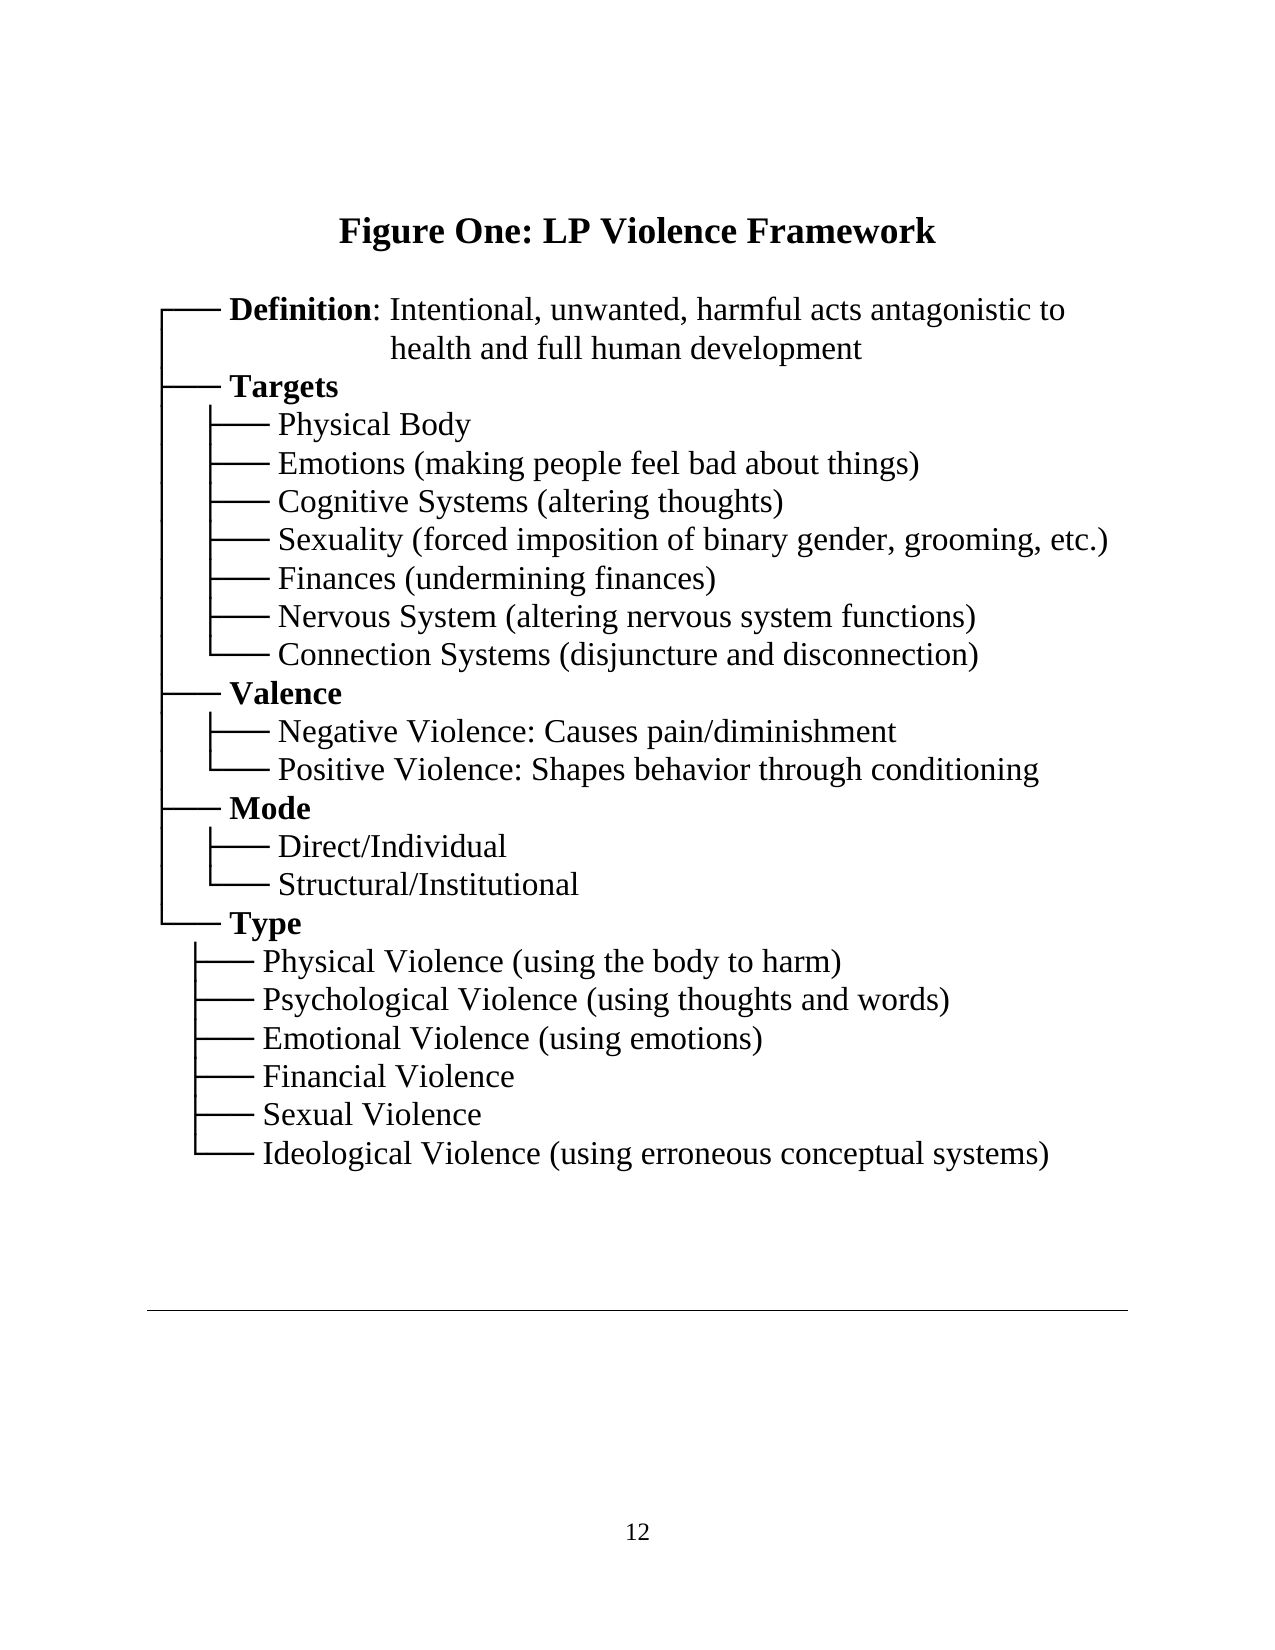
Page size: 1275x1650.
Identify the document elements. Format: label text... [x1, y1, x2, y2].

text │ ├── Cognitive Systems (altering thoughts) │ ├── Sexuality (forced imposition of binary gender, grooming, etc.) [211, 481, 1125, 558]
text │ ├── Finances (undermining finances) [211, 558, 1125, 596]
text ├── Valence [163, 673, 1125, 711]
text │ ├── Emotions (making people feel bad about things) [211, 443, 1125, 481]
text │ ├── Emotions (making people feel bad about things) [163, 443, 209, 481]
text ├── Mode │ ├── Direct/Individual [163, 788, 1125, 865]
text │ ├── Physical Body [163, 405, 209, 443]
text │ ├── Physical Body [150, 405, 161, 443]
text ├── Sexual Violence [150, 1095, 194, 1133]
text ├── Financial Violence [150, 1056, 194, 1095]
text │ ├── Nervous System (altering nervous system functions) [211, 596, 1125, 635]
text ├── Valence [150, 673, 161, 711]
text │ ├── Nervous System (altering nervous system functions) [163, 596, 209, 635]
text ├── Targets [163, 366, 1125, 405]
text │ ├── Finances (undermining finances) [163, 558, 209, 596]
text ├── Sexual Violence [196, 1095, 1125, 1133]
text │ └── Structural/Institutional [163, 865, 1125, 903]
text │ ├── Negative Violence: Causes pain/diminishment [163, 711, 1125, 750]
text └── Type [150, 903, 1125, 941]
text ├── Targets [150, 366, 161, 405]
text ├── Physical Violence (using the body to harm) [150, 941, 1125, 980]
text ┌── Definition: Intentional, unwanted, harmful acts antagonistic to │ health and full human development [150, 290, 1125, 366]
text │ └── Positive Violence: Shapes behavior through conditioning [163, 750, 1125, 788]
text ├── Financial Violence [196, 1056, 1125, 1095]
text ├── Mode │ ├── Direct/Individual [150, 788, 161, 865]
text Figure One: LP Violence Framework [150, 208, 1125, 290]
text └── Ideological Violence (using erroneous conceptual systems) [150, 1133, 1125, 1171]
text ├── Psychological Violence (using thoughts and words) [196, 980, 1125, 1018]
text │ └── Connection Systems (disjuncture and disconnection) [163, 635, 1125, 673]
text ├── Emotional Violence (using emotions) [196, 1018, 1125, 1056]
text ├── Emotional Violence (using emotions) [150, 1018, 194, 1056]
text ├── Psychological Violence (using thoughts and words) [150, 980, 194, 1018]
text │ ├── Physical Body [211, 405, 1125, 443]
text │ ├── Cognitive Systems (altering thoughts) │ ├── Sexuality (forced imposition of binary gender, grooming, etc.) [163, 481, 209, 558]
